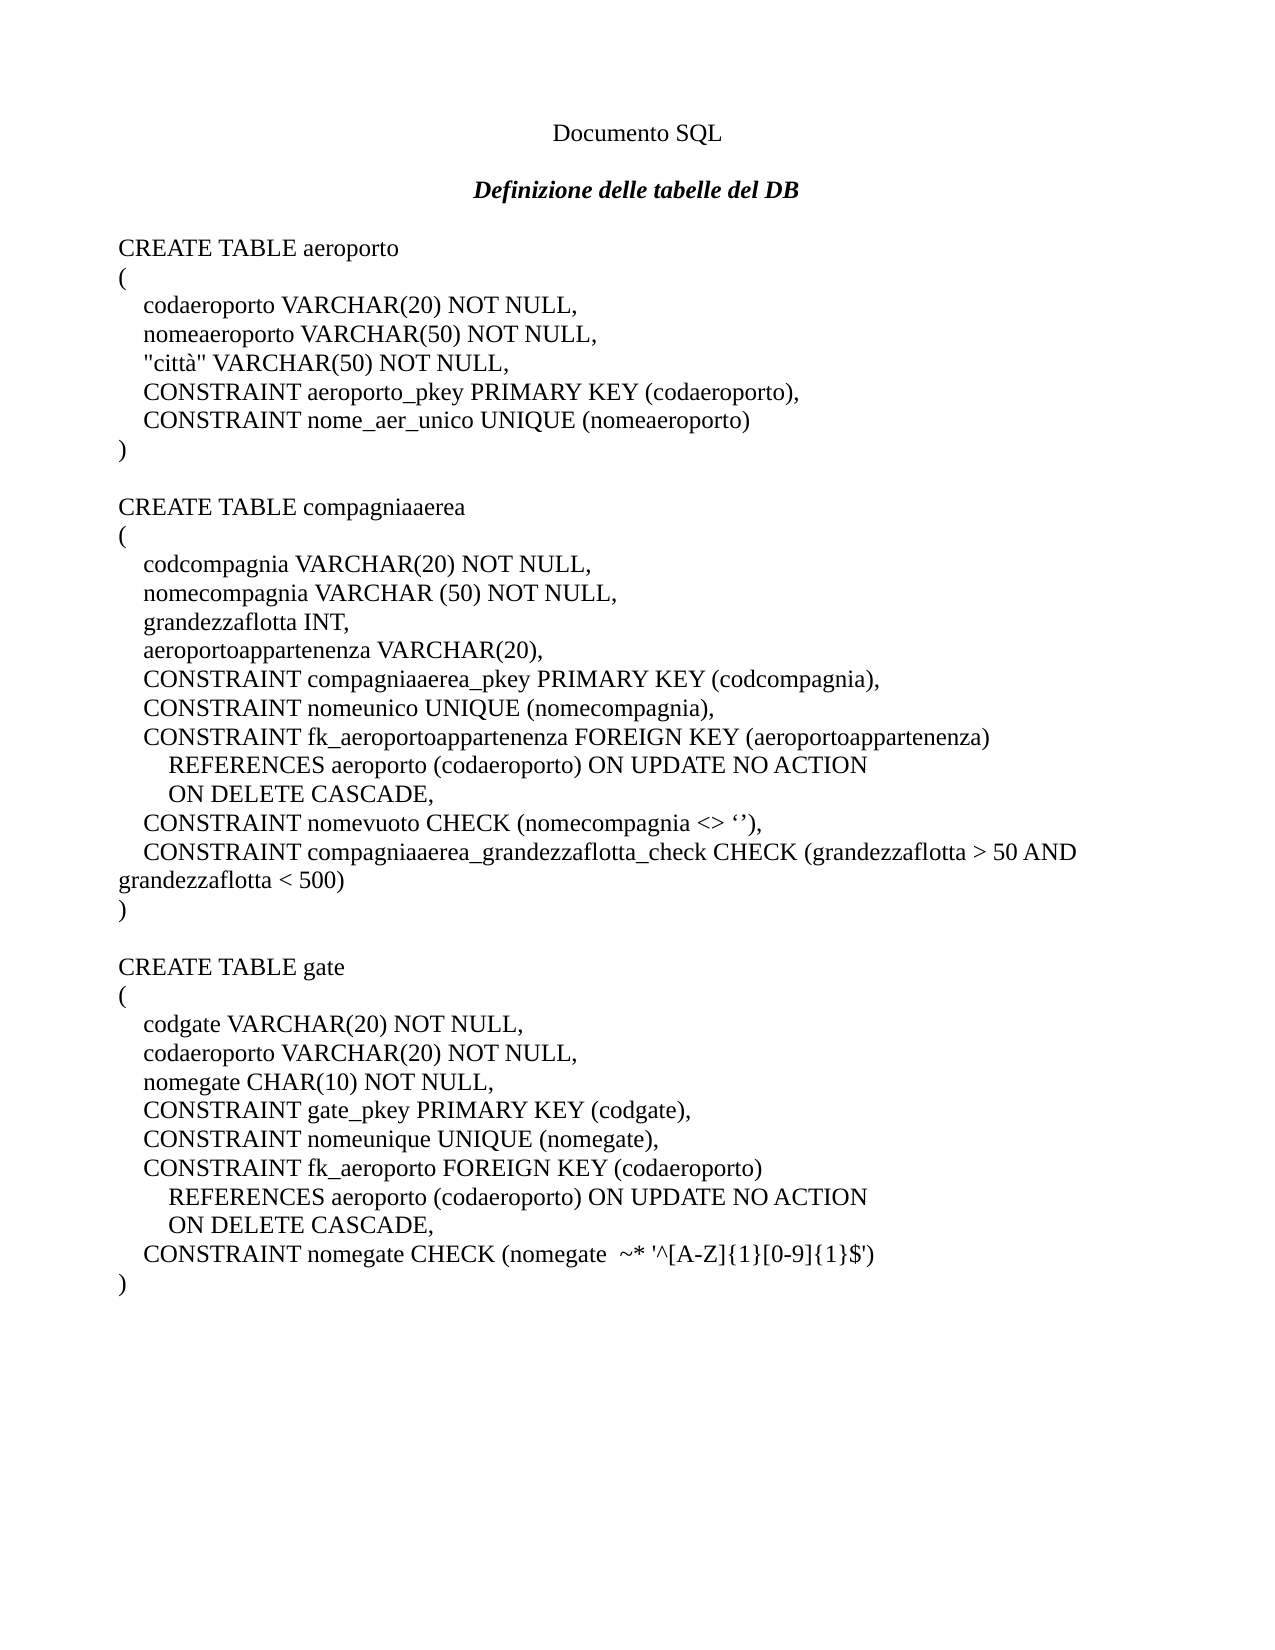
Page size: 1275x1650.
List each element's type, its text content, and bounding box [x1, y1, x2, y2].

text codgate VARCHAR(20) NOT NULL, [118, 1009, 1157, 1038]
text CONSTRAINT fk_aeroportoappartenenza FOREIGN KEY (aeroportoappartenenza) [118, 722, 1157, 751]
text Documento SQL [118, 118, 1157, 147]
text CONSTRAINT fk_aeroporto FOREIGN KEY (codaeroporto) [118, 1153, 1157, 1182]
text CONSTRAINT compagniaaerea_grandezzaflotta_check CHECK (grandezzaflotta > 50 AND grandezzaflotta < 500) [118, 837, 1157, 894]
text Definizione delle tabelle del DB [118, 176, 1157, 204]
text CONSTRAINT nomeunico UNIQUE (nomecompagnia), [118, 693, 1157, 722]
text CONSTRAINT gate_pkey PRIMARY KEY (codgate), [118, 1096, 1157, 1124]
text CREATE TABLE compagniaaerea [118, 492, 1157, 521]
text ON DELETE CASCADE, [118, 779, 1157, 808]
text CONSTRAINT nomegate CHECK (nomegate ~* '^[A-Z]{1}[0-9]{1}$') [118, 1239, 1157, 1268]
text nomeaeroporto VARCHAR(50) NOT NULL, [118, 319, 1157, 348]
text codaeroporto VARCHAR(20) NOT NULL, [118, 1038, 1157, 1067]
text "città" VARCHAR(50) NOT NULL, [118, 348, 1157, 377]
text CONSTRAINT nome_aer_unico UNIQUE (nomeaeroporto) [118, 406, 1157, 434]
text codaeroporto VARCHAR(20) NOT NULL, [118, 291, 1157, 319]
text nomecompagnia VARCHAR (50) NOT NULL, [118, 578, 1157, 607]
text CONSTRAINT compagniaaerea_pkey PRIMARY KEY (codcompagnia), [118, 664, 1157, 693]
text CREATE TABLE aeroporto [118, 233, 1157, 262]
text CONSTRAINT nomevuoto CHECK (nomecompagnia <> ‘’), [118, 808, 1157, 837]
text ) [118, 1268, 1157, 1297]
text grandezzaflotta INT, [118, 607, 1157, 636]
text aeroportoappartenenza VARCHAR(20), [118, 636, 1157, 664]
text CONSTRAINT nomeunique UNIQUE (nomegate), [118, 1124, 1157, 1153]
text REFERENCES aeroporto (codaeroporto) ON UPDATE NO ACTION [118, 751, 1157, 779]
text ( [118, 521, 1157, 549]
text ( [118, 981, 1157, 1009]
text ( [118, 262, 1157, 291]
text ON DELETE CASCADE, [118, 1211, 1157, 1239]
text ) [118, 434, 1157, 463]
text CONSTRAINT aeroporto_pkey PRIMARY KEY (codaeroporto), [118, 377, 1157, 406]
text nomegate CHAR(10) NOT NULL, [118, 1067, 1157, 1096]
text CREATE TABLE gate [118, 952, 1157, 981]
text codcompagnia VARCHAR(20) NOT NULL, [118, 549, 1157, 578]
text ) [118, 894, 1157, 923]
text REFERENCES aeroporto (codaeroporto) ON UPDATE NO ACTION [118, 1182, 1157, 1211]
